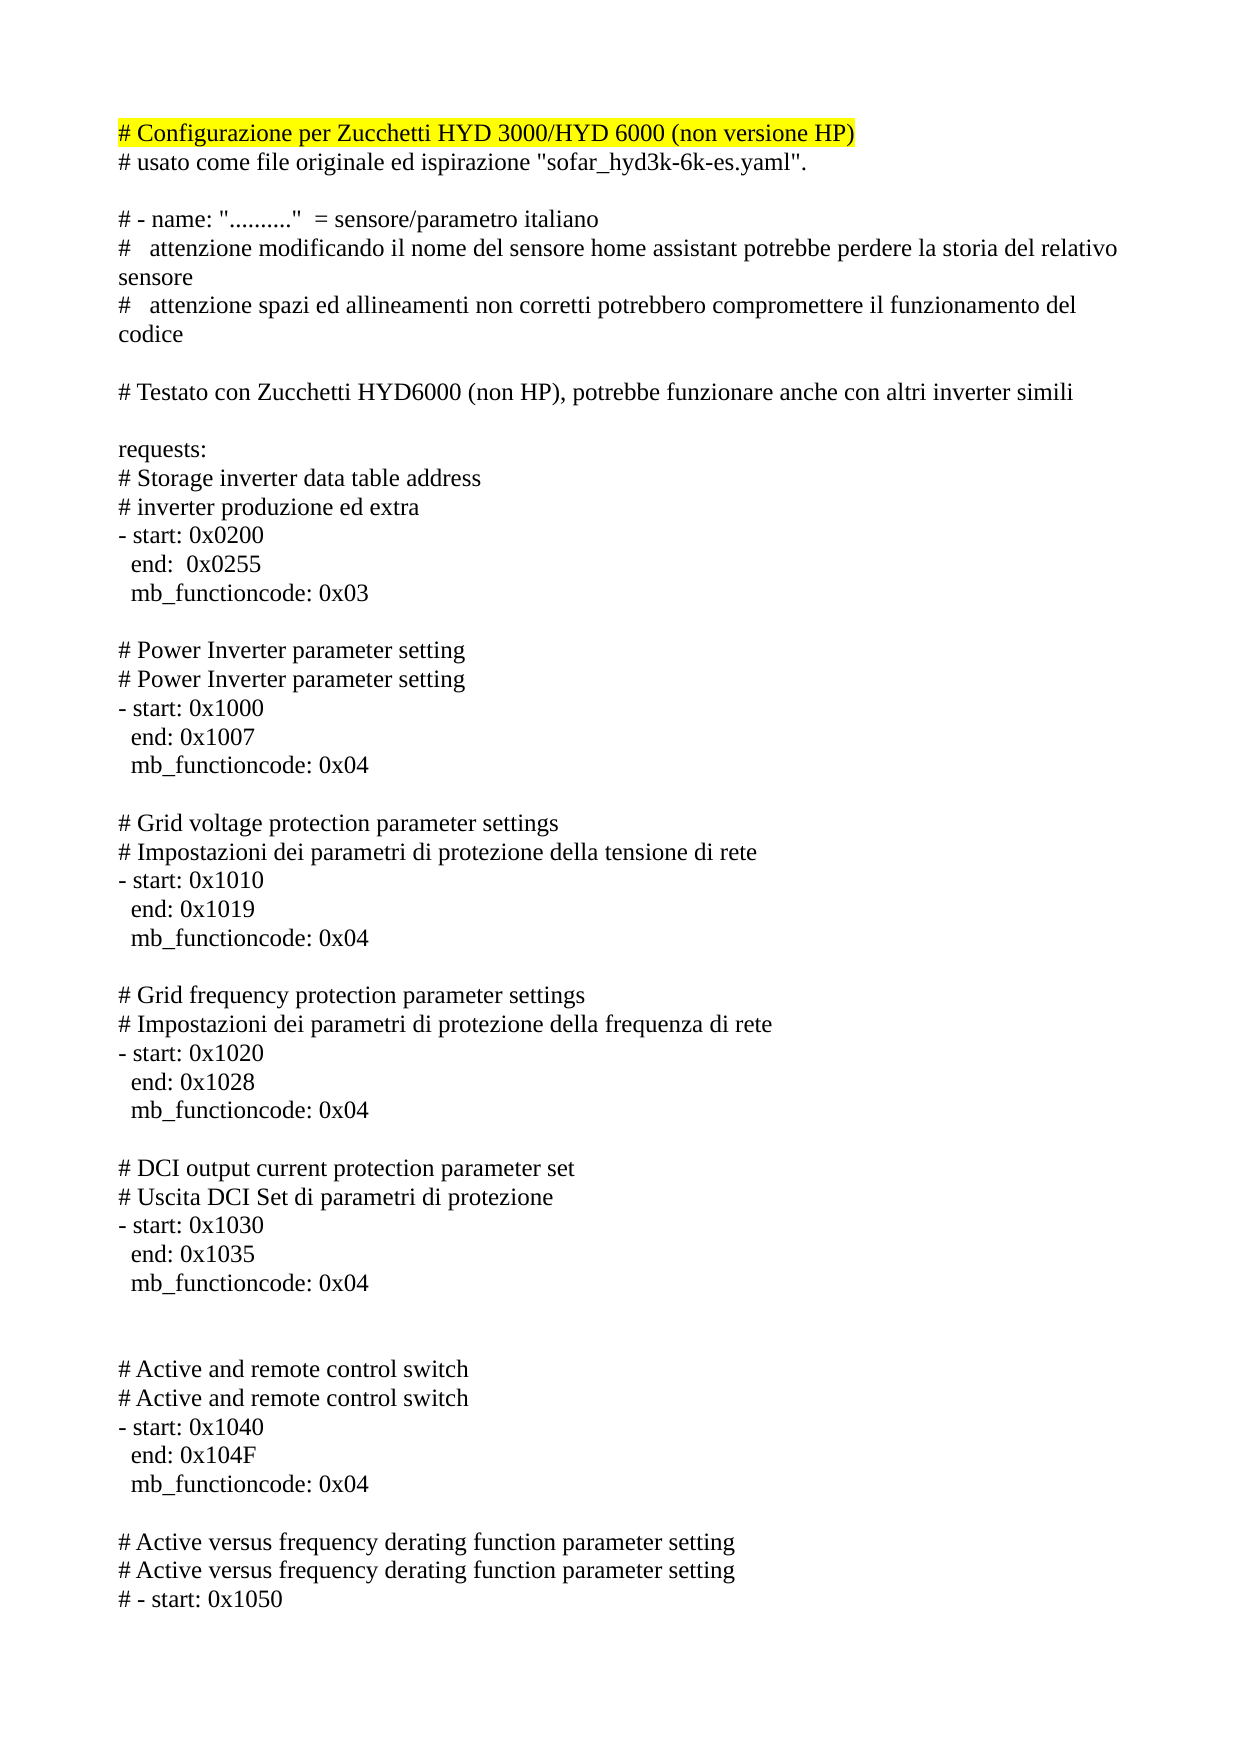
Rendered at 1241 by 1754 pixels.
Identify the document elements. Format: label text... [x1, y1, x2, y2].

text # Uscita DCI Set di parametri di protezione [118, 1182, 1122, 1211]
text - start: 0x1040 [118, 1412, 1122, 1441]
text # Storage inverter data table address [118, 463, 1122, 492]
text end: 0x1035 [118, 1239, 1122, 1268]
text # Power Inverter parameter setting [118, 664, 1122, 693]
text # Active and remote control switch [118, 1354, 1122, 1383]
text # Impostazioni dei parametri di protezione della frequenza di rete [118, 1009, 1122, 1038]
text # Configurazione per Zucchetti HYD 3000/HYD 6000 (non versione HP) [118, 118, 1122, 147]
text end: 0x1019 [118, 894, 1122, 923]
text - start: 0x1010 [118, 866, 1122, 894]
text # Grid voltage protection parameter settings [118, 808, 1122, 837]
text end: 0x0255 [118, 549, 1122, 578]
text end: 0x104F [118, 1441, 1122, 1469]
text mb_functioncode: 0x04 [118, 1096, 1122, 1124]
text # - name: ".........." = sensore/parametro italiano [118, 204, 1122, 233]
text # inverter produzione ed extra [118, 492, 1122, 521]
text # Power Inverter parameter setting [118, 636, 1122, 664]
text mb_functioncode: 0x03 [118, 578, 1122, 607]
text requests: [118, 434, 1122, 463]
text - start: 0x1030 [118, 1211, 1122, 1239]
text - start: 0x1000 [118, 693, 1122, 722]
text # attenzione spazi ed allineamenti non corretti potrebbero compromettere il funzionamento del codice [118, 291, 1122, 348]
text # - start: 0x1050 [118, 1584, 1122, 1613]
text mb_functioncode: 0x04 [118, 923, 1122, 952]
text # DCI output current protection parameter set [118, 1153, 1122, 1182]
text mb_functioncode: 0x04 [118, 1268, 1122, 1297]
text # Impostazioni dei parametri di protezione della tensione di rete [118, 837, 1122, 866]
text # Grid frequency protection parameter settings [118, 981, 1122, 1009]
text # Active versus frequency derating function parameter setting [118, 1527, 1122, 1556]
text # Testato con Zucchetti HYD6000 (non HP), potrebbe funzionare anche con altri inverter simili [118, 377, 1122, 406]
text # Active versus frequency derating function parameter setting [118, 1556, 1122, 1584]
text # usato come file originale ed ispirazione "sofar_hyd3k-6k-es.yaml". [118, 147, 1122, 176]
text mb_functioncode: 0x04 [118, 1469, 1122, 1498]
text - start: 0x0200 [118, 521, 1122, 549]
text # attenzione modificando il nome del sensore home assistant potrebbe perdere la storia del relativo sensore [118, 233, 1122, 291]
text end: 0x1028 [118, 1067, 1122, 1096]
text mb_functioncode: 0x04 [118, 751, 1122, 779]
text - start: 0x1020 [118, 1038, 1122, 1067]
text # Active and remote control switch [118, 1383, 1122, 1412]
text end: 0x1007 [118, 722, 1122, 751]
